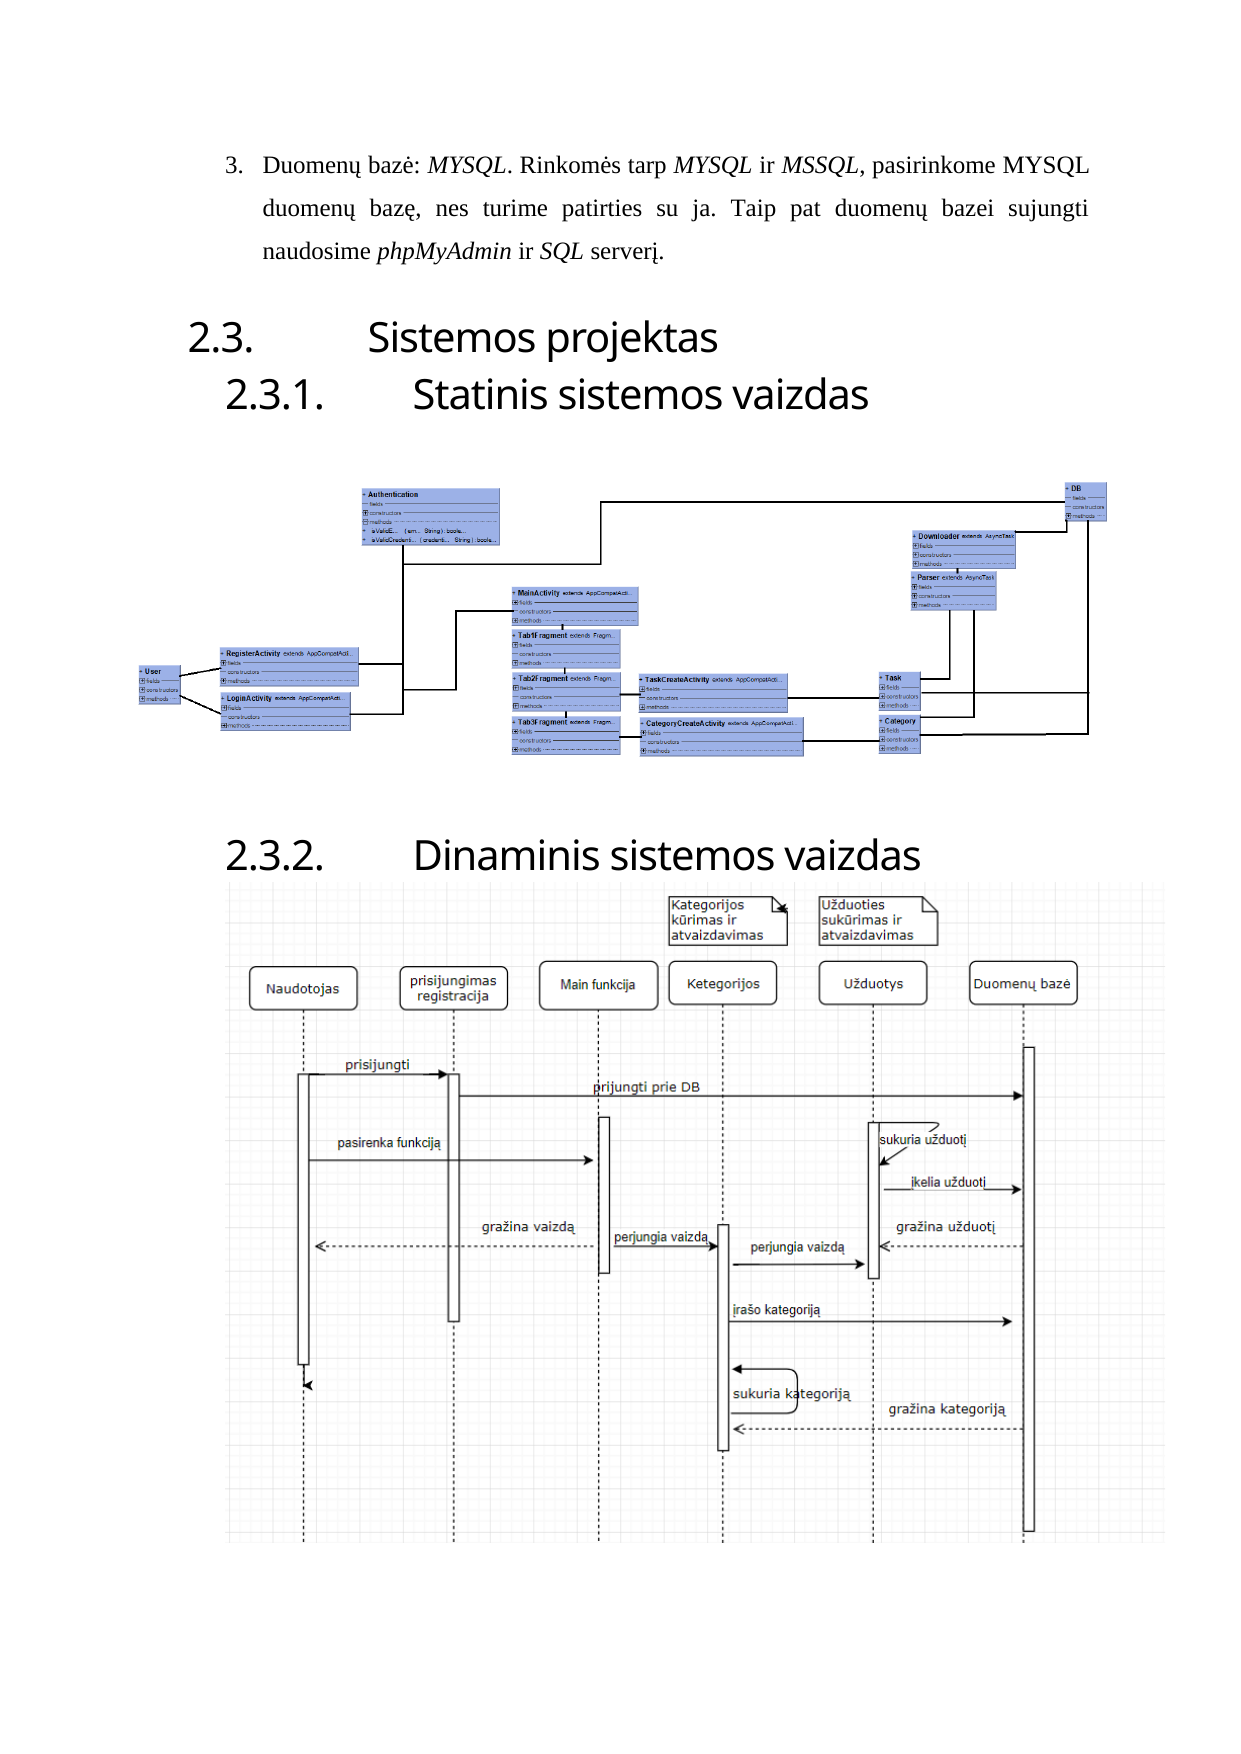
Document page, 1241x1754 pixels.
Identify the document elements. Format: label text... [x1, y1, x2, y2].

list Sistemos projektas [187, 308, 1090, 365]
list Statinis sistemos vaizdas [225, 365, 1090, 422]
list Dinaminis sistemos vaizdas [225, 826, 1090, 882]
list [225, 450, 1090, 466]
list Duomenų bazė: MYSQL. Rinkomės tarp MYSQL ir MSSQL, pasirinkome MYSQL duomenų bazę, nes turime patirties su ja. Taip pat duomenų bazei sujungti naudosime phpMyAdmin ir SQL serverį. [225, 150, 1090, 265]
